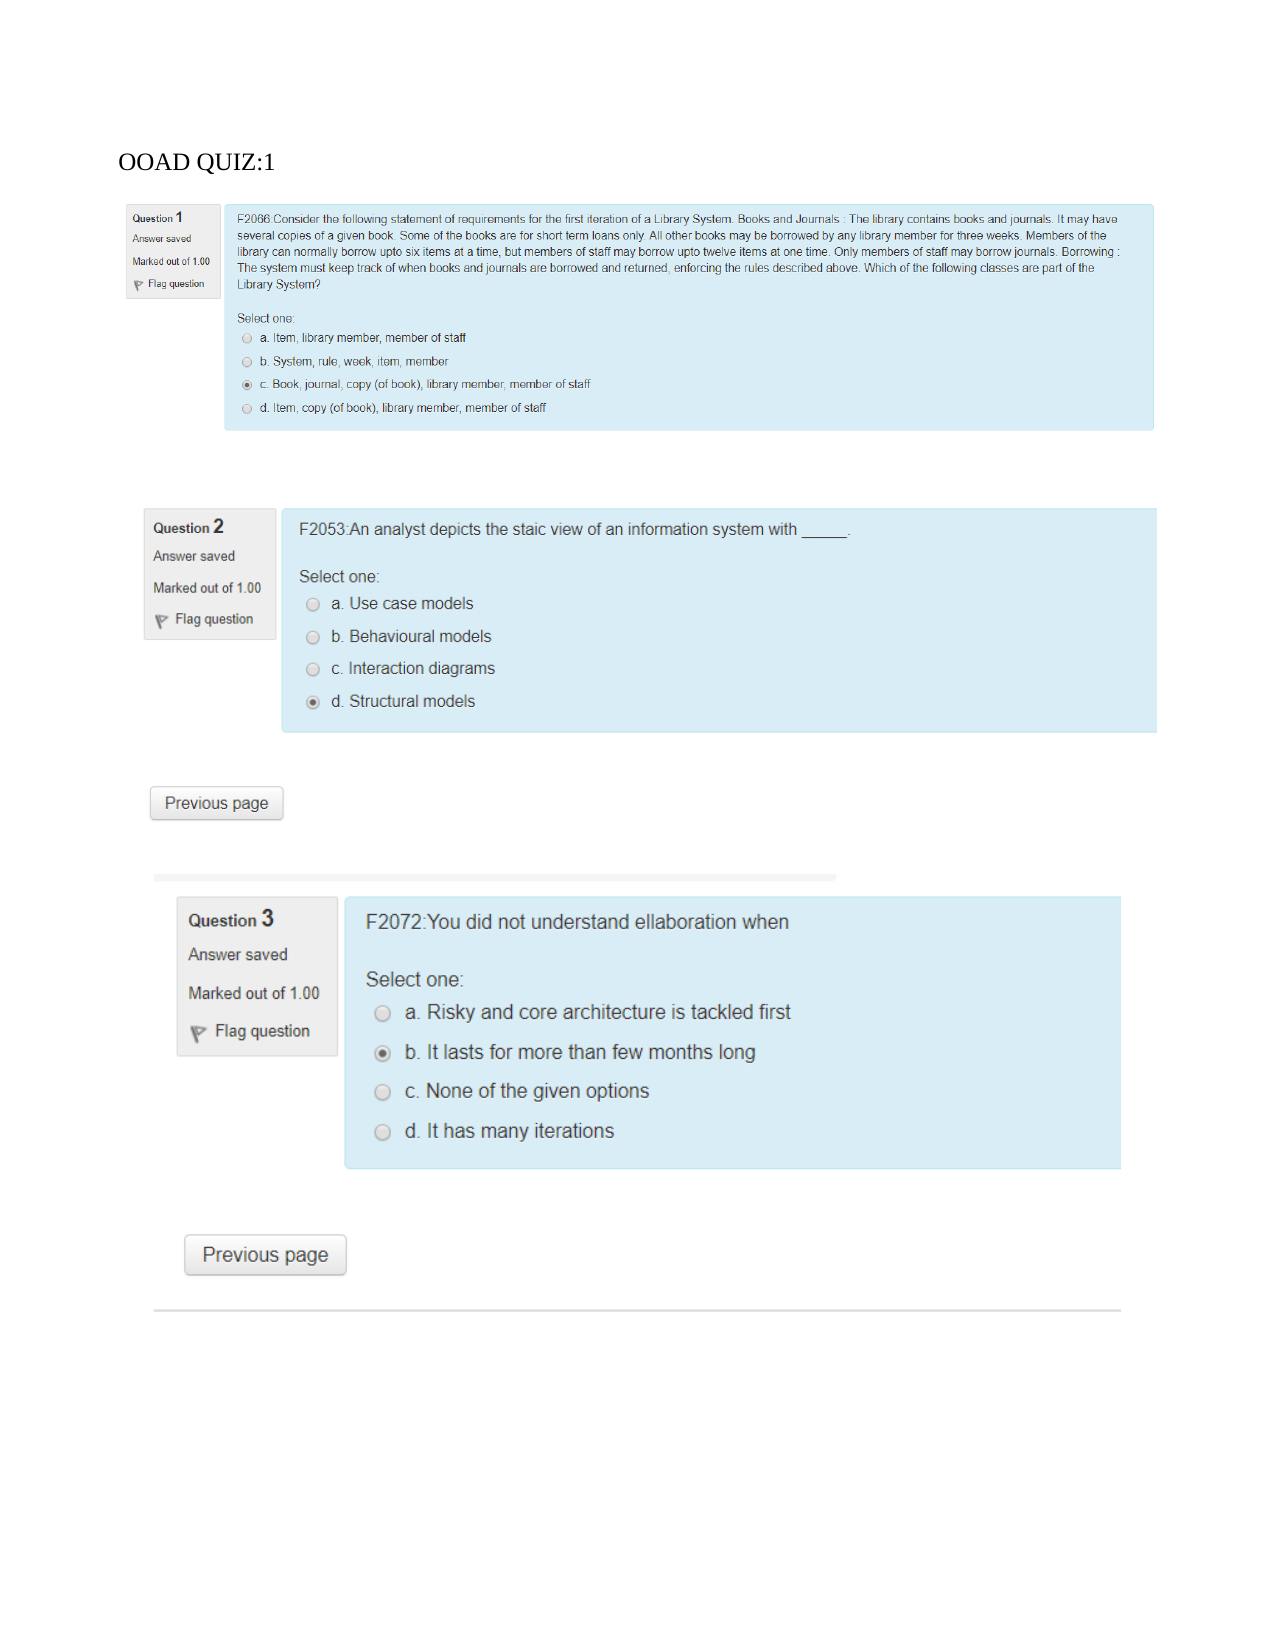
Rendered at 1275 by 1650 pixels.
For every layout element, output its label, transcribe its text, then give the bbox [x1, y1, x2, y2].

picture [153, 874, 1122, 1337]
picture [118, 203, 1157, 442]
text OOAD QUIZ:1 [118, 147, 1157, 176]
picture [118, 499, 1157, 846]
